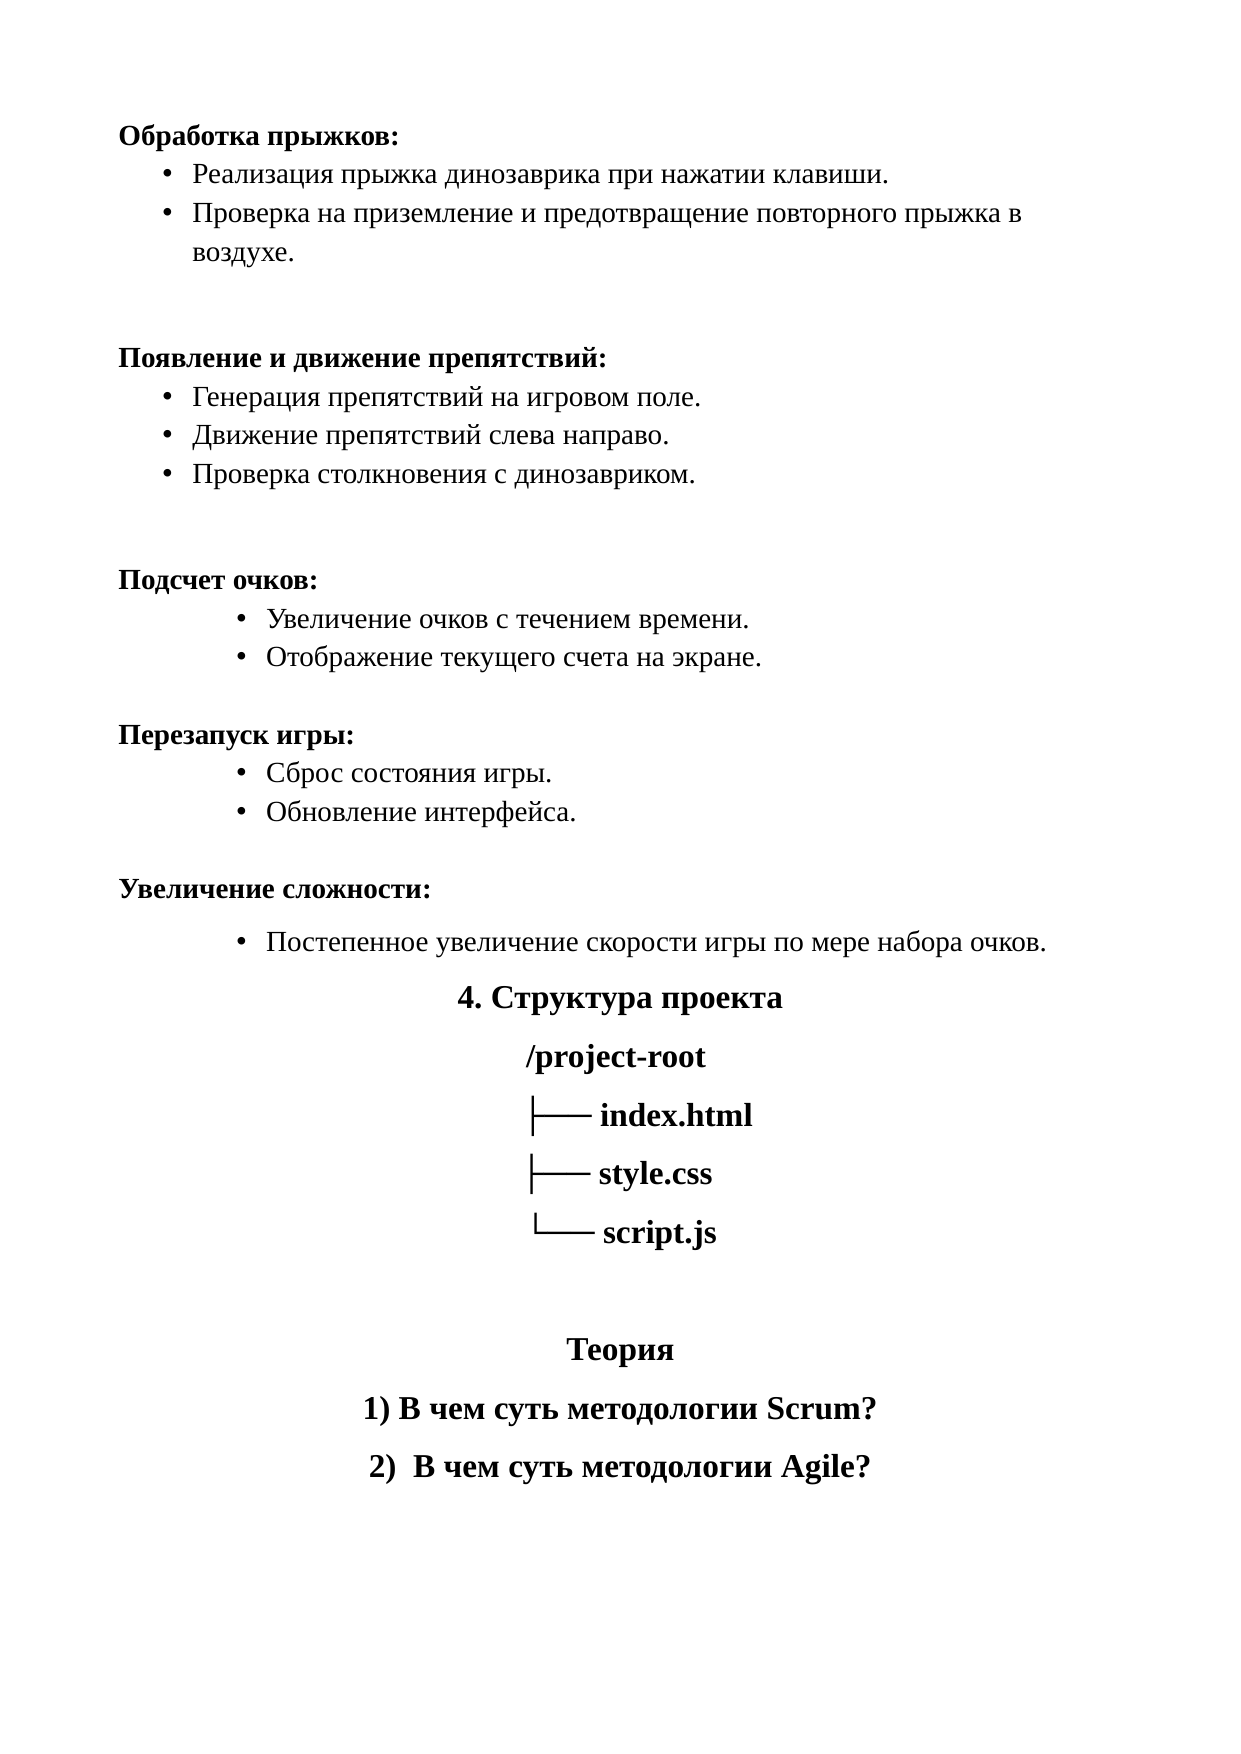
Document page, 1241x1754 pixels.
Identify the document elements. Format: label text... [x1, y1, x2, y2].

text /project-root [118, 1036, 1122, 1074]
text ├── index.html [118, 1095, 1122, 1133]
list Движение препятствий слева направо. [162, 417, 1122, 451]
list Постепенное увеличение скорости игры по мере набора очков. [236, 924, 1122, 958]
text └── script.js [118, 1212, 1122, 1250]
list Сброс состояния игры. [236, 755, 1122, 789]
text Перезапуск игры: [118, 717, 1122, 750]
text ├── style.css [118, 1153, 1122, 1192]
text Увеличение сложности: [118, 871, 1122, 905]
list Проверка столкновения с динозавриком. [162, 456, 1122, 490]
list Генерация препятствий на игровом поле. [162, 379, 1122, 412]
text 2) В чем суть методологии Agile? [118, 1447, 1122, 1485]
text Обработка прыжков: [118, 118, 1122, 152]
text Теория [118, 1329, 1122, 1368]
list Проверка на приземление и предотвращение повторного прыжка в воздухе. [162, 195, 1122, 267]
text Подсчет очков: [118, 562, 1122, 596]
list Обновление интерфейса. [236, 794, 1122, 828]
list Реализация прыжка динозаврика при нажатии клавиши. [162, 157, 1122, 190]
text 4. Структура проекта [118, 977, 1122, 1016]
list Увеличение очков с течением времени. [236, 601, 1122, 634]
text Появление и движение препятствий: [118, 340, 1122, 374]
list Отображение текущего счета на экране. [236, 639, 1122, 673]
text 1) В чем суть методологии Scrum? [118, 1388, 1122, 1426]
